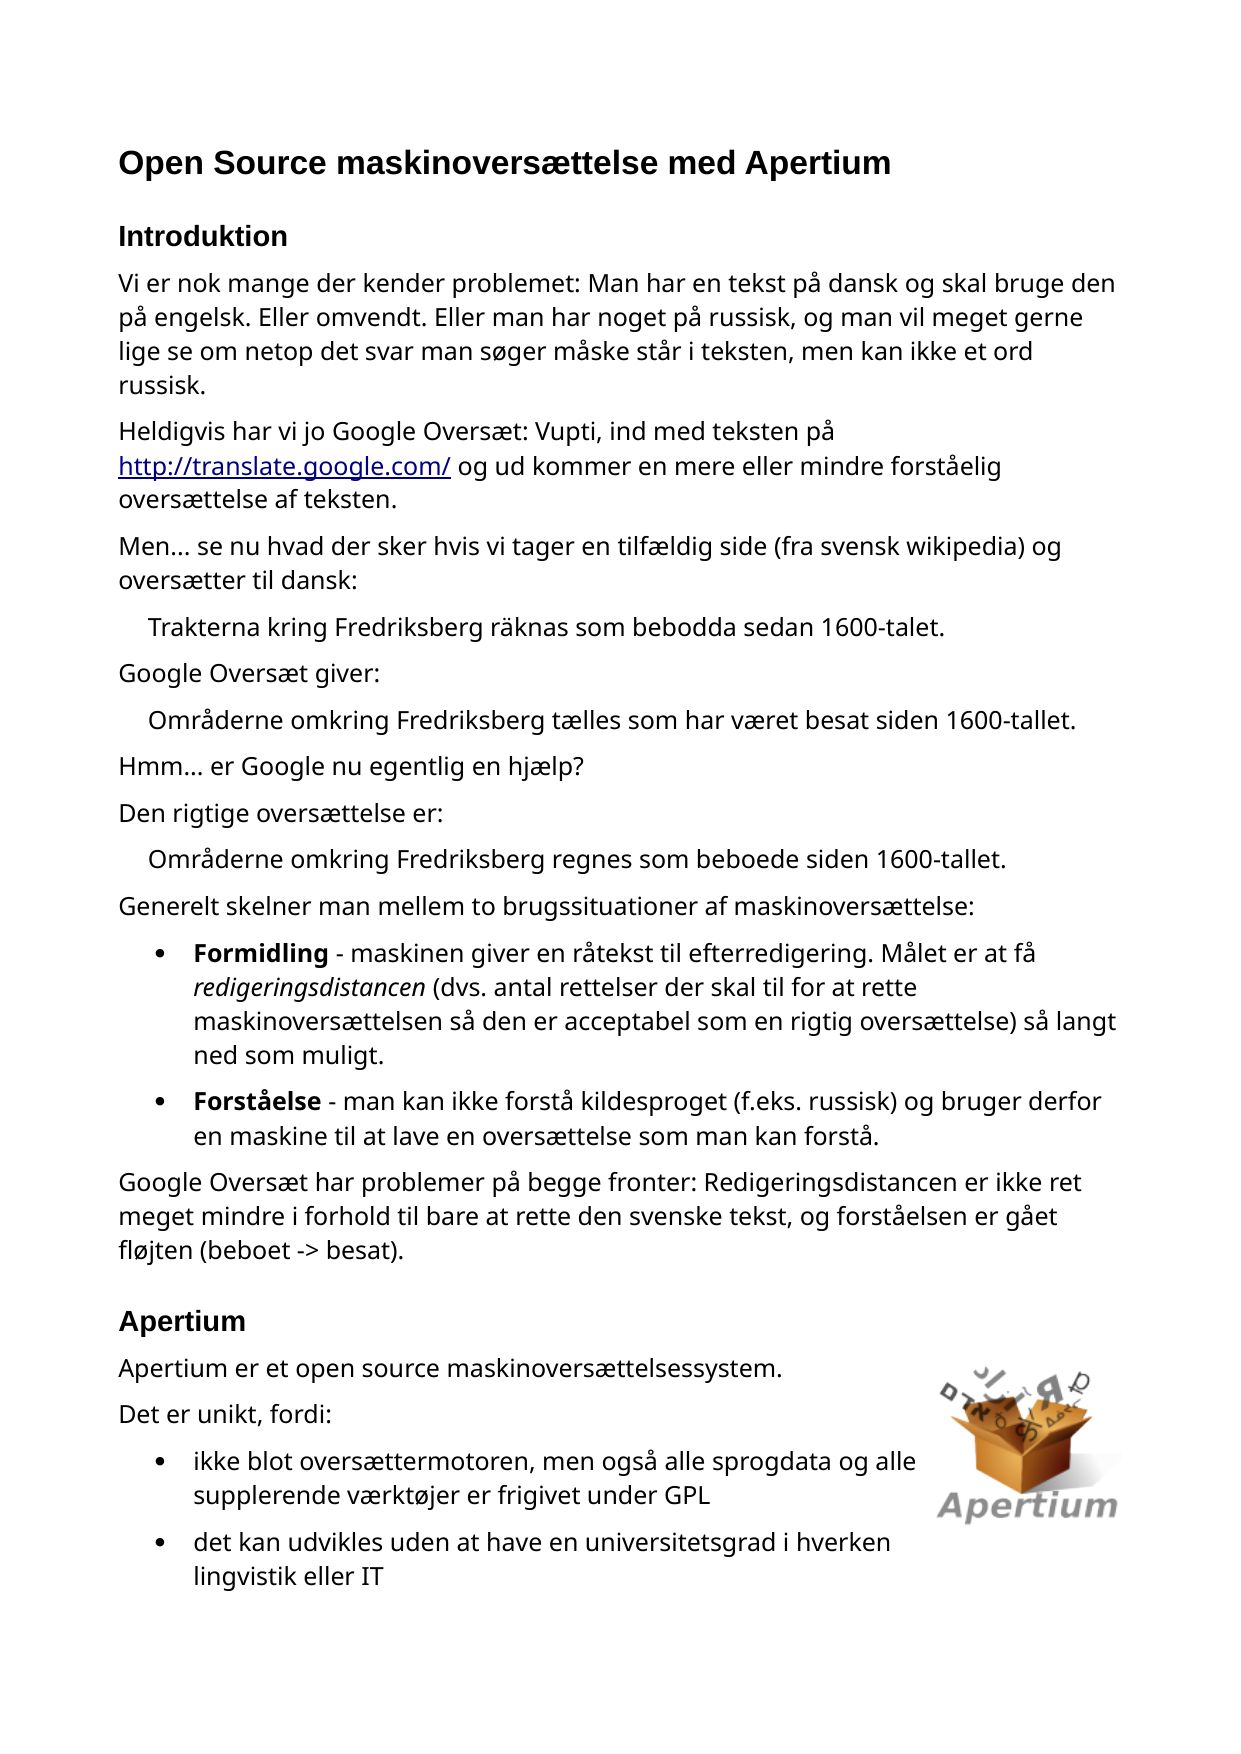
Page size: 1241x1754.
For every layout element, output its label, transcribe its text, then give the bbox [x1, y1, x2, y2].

text Trakterna kring Fredriksberg räknas som bebodda sedan 1600-talet. [148, 609, 1122, 643]
text Hmm... er Google nu egentlig en hjælp? [118, 749, 1122, 783]
text Områderne omkring Fredriksberg regnes som beboede siden 1600-tallet. [148, 842, 1122, 876]
text Google Oversæt giver: [118, 656, 1122, 690]
text Apertium er et open source maskinoversættelsessystem. [118, 1350, 931, 1384]
subtitle Open Source maskinoversættelse med Apertium [118, 143, 1122, 182]
picture [931, 1350, 1122, 1541]
text Google Oversæt har problemer på begge fronter: Redigeringsdistancen er ikke ret meget mindre i forhold til bare at rette den svenske tekst, og forståelsen er gået fløjten (beboet -> besat). [118, 1165, 1122, 1267]
text Den rigtige oversættelse er: [118, 796, 1122, 830]
text Det er unikt, fordi: [118, 1397, 931, 1431]
list det kan udvikles uden at have en universitetsgrad i hverken lingvistik eller IT [156, 1524, 1122, 1592]
text Vi er nok mange der kender problemet: Man har en tekst på dansk og skal bruge den på engelsk. Eller omvendt. Eller man har noget på russisk, og man vil meget gerne lige se om netop det svar man søger måske står i teksten, men kan ikke et ord russisk. [118, 265, 1122, 402]
text Men... se nu hvad der sker hvis vi tager en tilfældig side (fra svensk wikipedia) og oversætter til dansk: [118, 529, 1122, 597]
text Heldigvis har vi jo Google Oversæt: Vupti, ind med teksten på http://translate.google.com/ og ud kommer en mere eller mindre forståelig oversættelse af teksten. [118, 414, 1122, 516]
list ikke blot oversættermotoren, men også alle sprogdata og alle supplerende værktøjer er frigivet under GPL [156, 1443, 931, 1512]
list Formidling - maskinen giver en råtekst til efterredigering. Målet er at få redigeringsdistancen (dvs. antal rettelser der skal til for at rette maskinoversættelsen så den er acceptabel som en rigtig oversættelse) så langt ned som muligt. [156, 935, 1122, 1072]
subtitle Apertium [118, 1304, 1122, 1338]
subtitle Introduktion [118, 219, 1122, 253]
text Generelt skelner man mellem to brugssituationer af maskinoversættelse: [118, 889, 1122, 923]
text Områderne omkring Fredriksberg tælles som har været besat siden 1600-tallet. [148, 702, 1122, 737]
list Forståelse - man kan ikke forstå kildesproget (f.eks. russisk) og bruger derfor en maskine til at lave en oversættelse som man kan forstå. [156, 1084, 1122, 1152]
